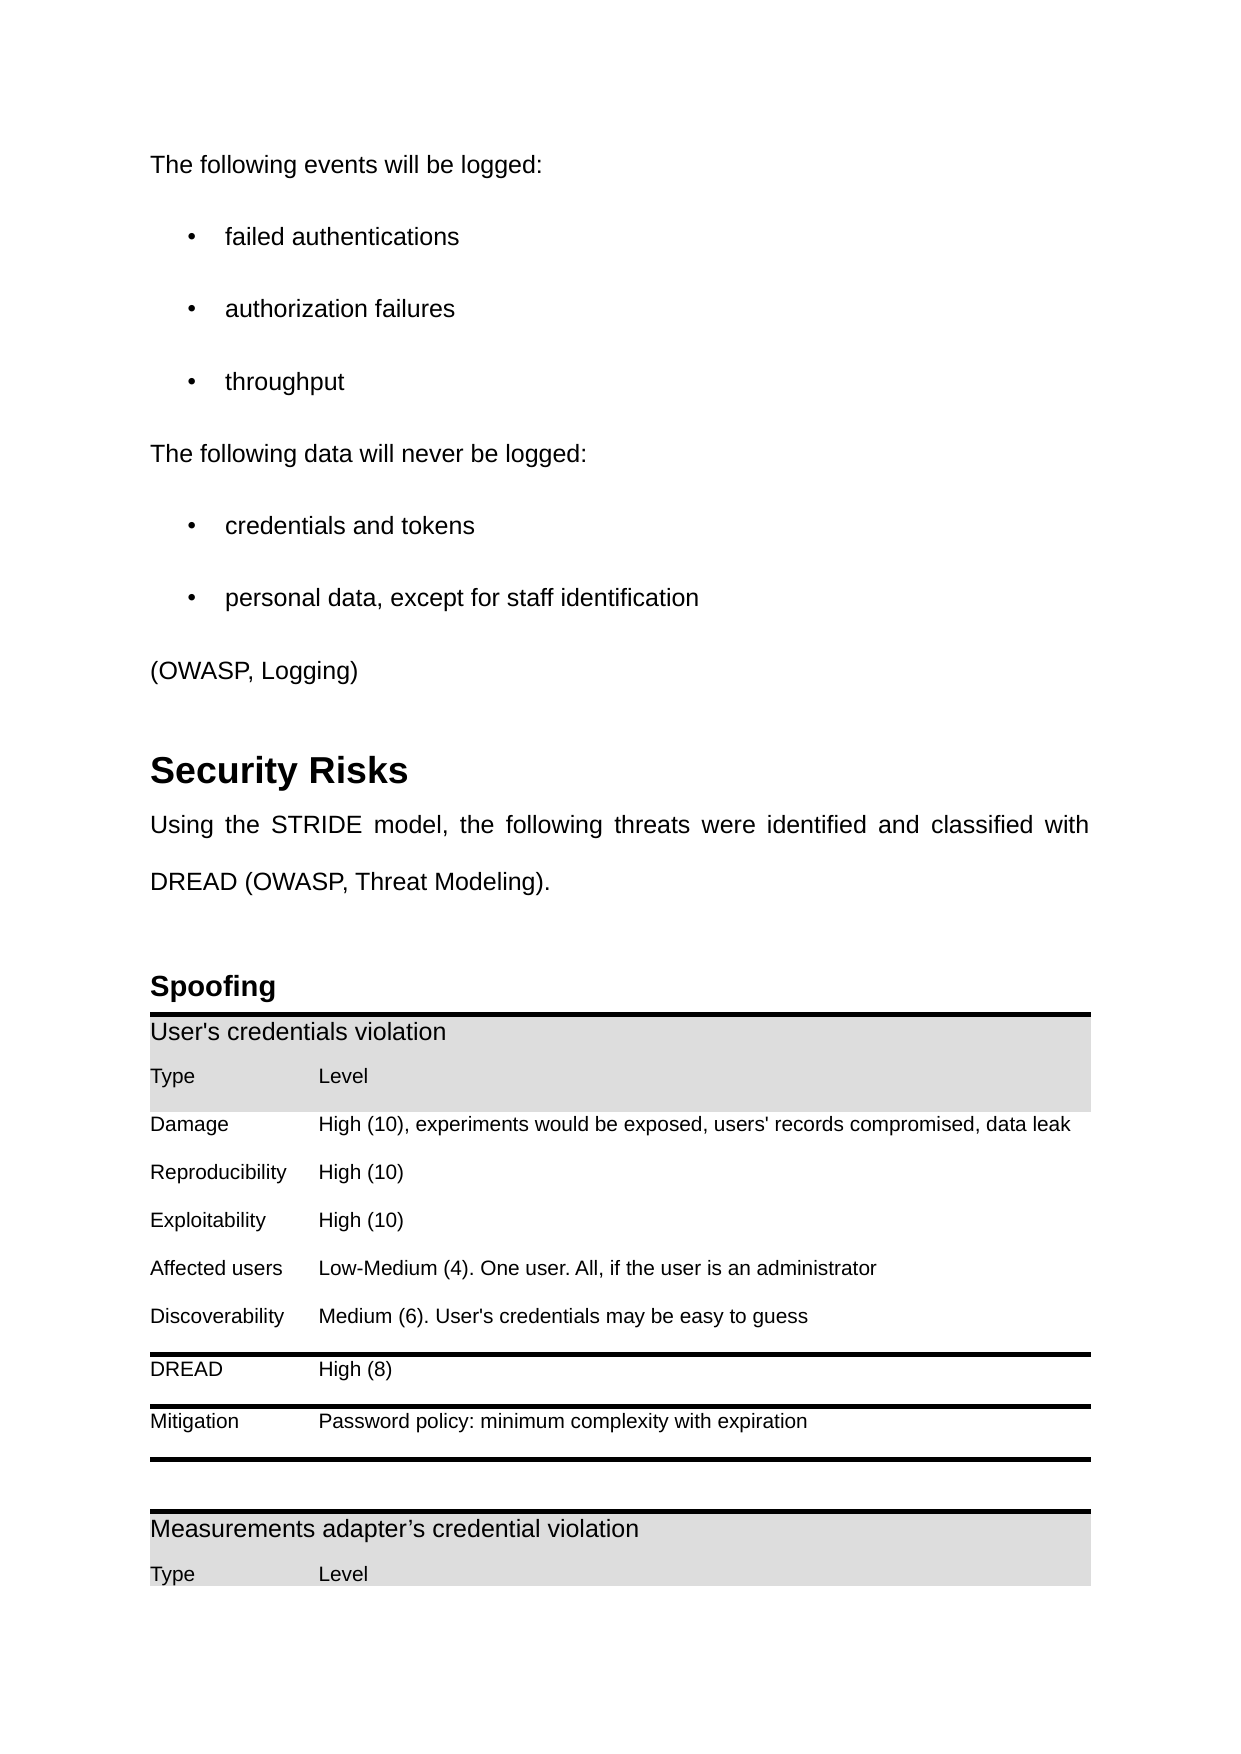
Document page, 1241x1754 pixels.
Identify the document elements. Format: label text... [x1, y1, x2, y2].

table_cell Level [318, 1064, 1091, 1112]
table_cell Type [150, 1562, 318, 1586]
table_cell Level [318, 1562, 1091, 1586]
text (OWASP, Logging) [150, 656, 1091, 684]
table_cell Medium (6). User's credentials may be easy to guess [318, 1304, 1091, 1352]
list throughput [187, 367, 1091, 396]
list failed authentications [187, 222, 1091, 251]
list credentials and tokens [187, 511, 1091, 540]
list authorization failures [187, 294, 1091, 323]
table_cell DREAD [150, 1357, 318, 1404]
table_cell Type [150, 1064, 318, 1112]
table_cell Mitigation [150, 1409, 318, 1457]
table_cell High (10) [318, 1208, 1091, 1256]
table_cell Low-Medium (4). One user. All, if the user is an administrator [318, 1256, 1091, 1304]
table_cell Damage [150, 1112, 318, 1160]
table_cell Exploitability [150, 1208, 318, 1256]
table_cell Password policy: minimum complexity with expiration [318, 1409, 1091, 1457]
table_cell High (8) [318, 1357, 1091, 1404]
table_header User's credentials violation [150, 1017, 1091, 1064]
text Using the STRIDE model, the following threats were identified and classified with DREAD (OWASP, Threat Modeling). [150, 810, 1091, 896]
list personal data, except for staff identification [187, 583, 1091, 612]
text The following events will be logged: [150, 150, 1091, 179]
subtitle Security Risks [150, 749, 1091, 792]
table_cell High (10), experiments would be exposed, users' records compromised, data leak [318, 1112, 1091, 1160]
text The following data will never be logged: [150, 439, 1091, 468]
table_header Measurements adapter’s credential violation [150, 1514, 1091, 1562]
table_cell Reproducibility [150, 1160, 318, 1208]
subtitle Spoofing [150, 969, 1091, 1003]
table_cell Discoverability [150, 1304, 318, 1352]
table_cell Affected users [150, 1256, 318, 1304]
table_cell High (10) [318, 1160, 1091, 1208]
